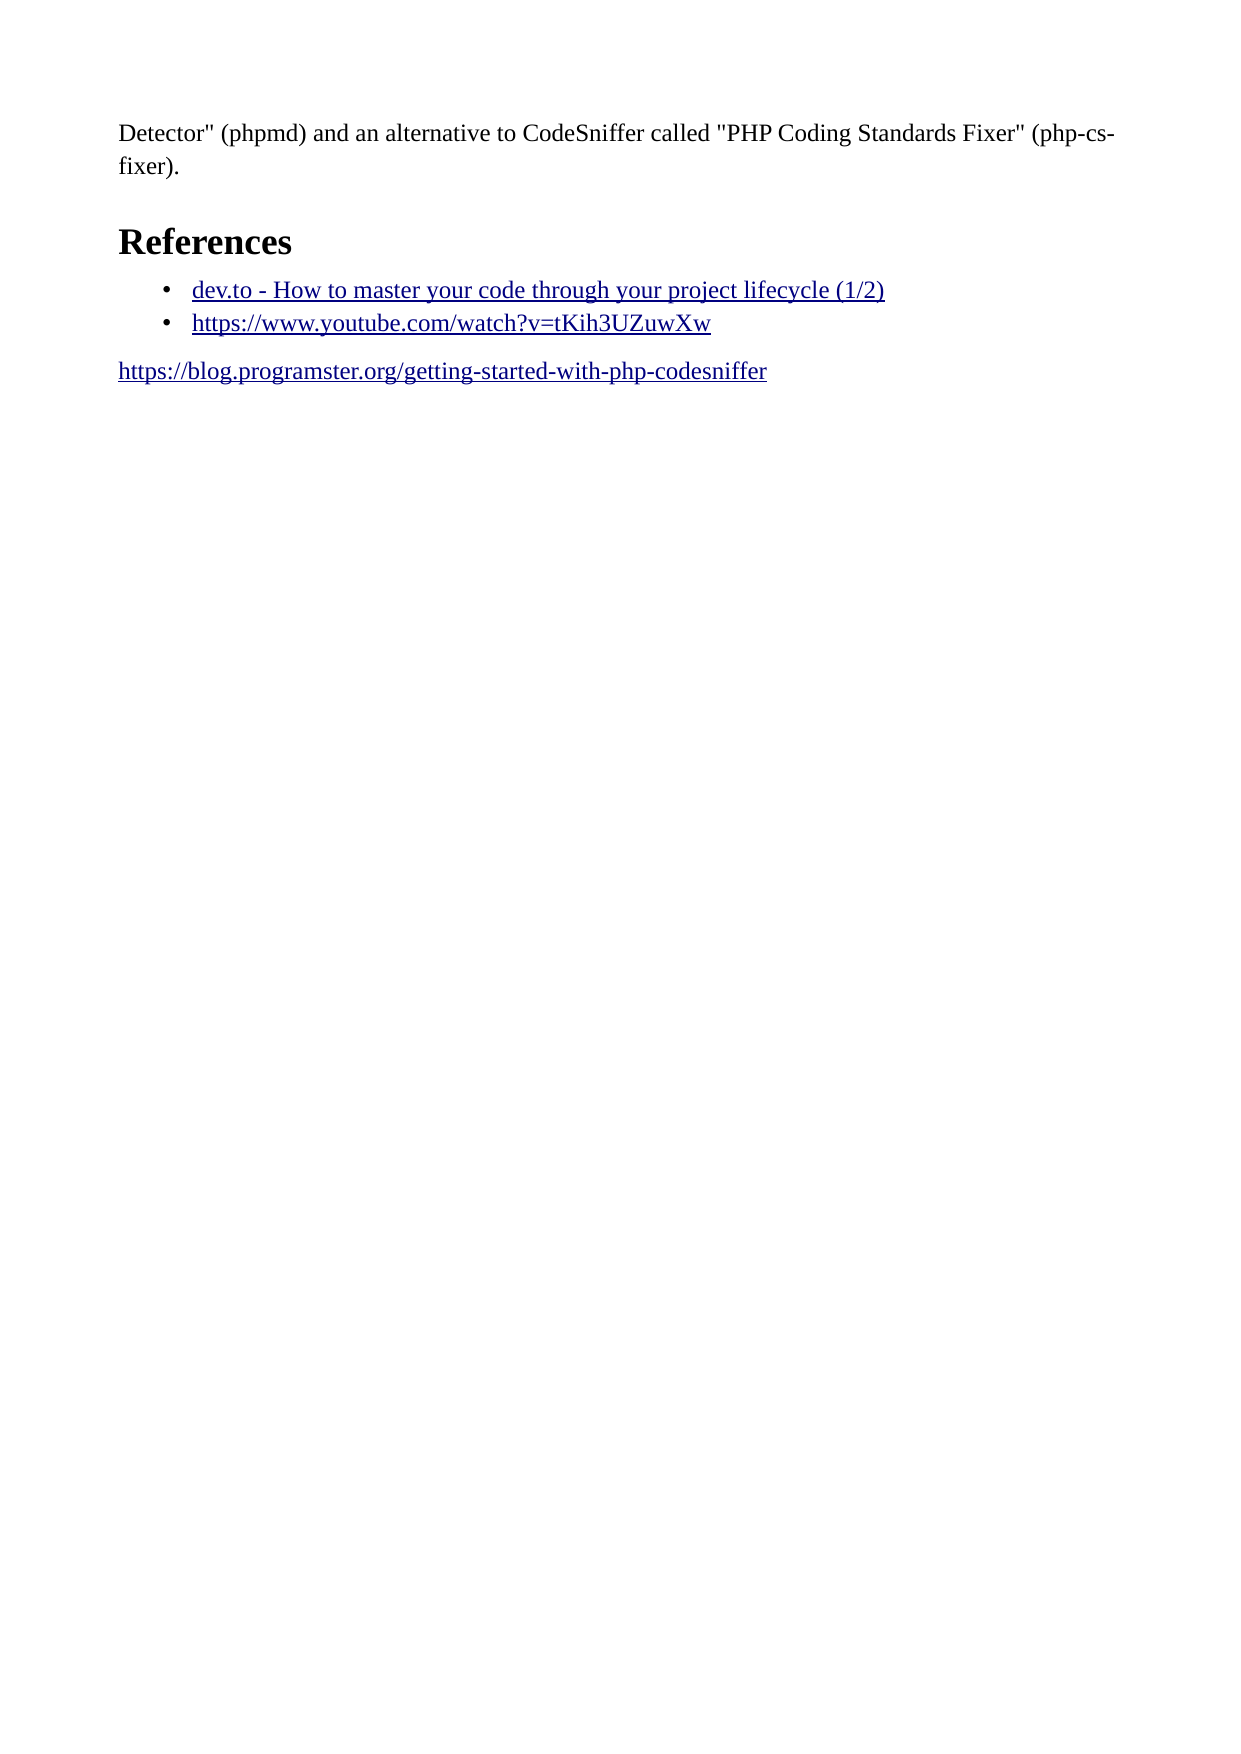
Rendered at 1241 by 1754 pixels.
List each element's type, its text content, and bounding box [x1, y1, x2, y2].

list dev.to - How to master your code through your project lifecycle (1/2) [162, 275, 1122, 304]
list https://www.youtube.com/watch?v=tKih3UZuwXw [162, 308, 1122, 337]
subtitle References [118, 219, 1122, 263]
text https://blog.programster.org/getting-started-with-php-codesniffer [118, 356, 1122, 384]
text Detector" (phpmd) and an alternative to CodeSniffer called "PHP Coding Standards Fixer" (php-cs-fixer). [118, 118, 1122, 180]
